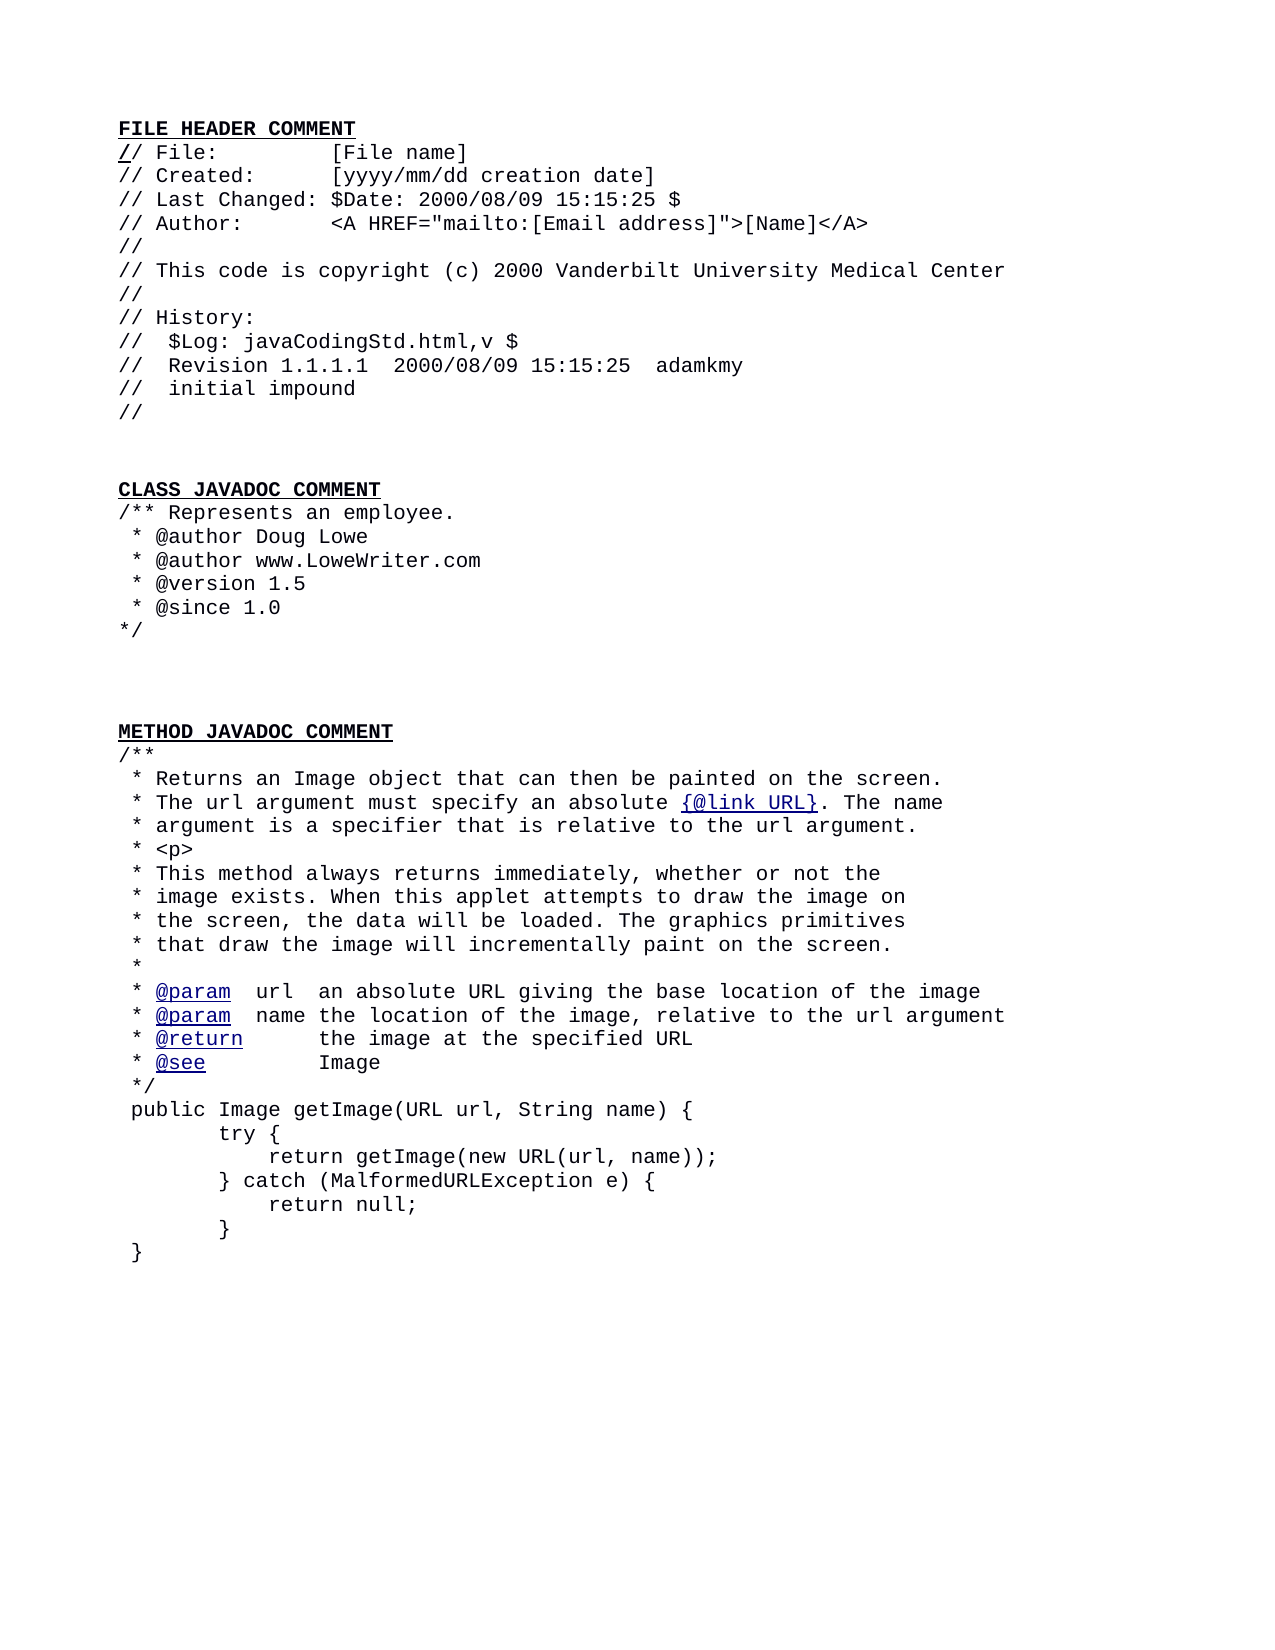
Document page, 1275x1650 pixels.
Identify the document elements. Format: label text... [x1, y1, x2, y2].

text CLASS JAVADOC COMMENT [118, 479, 1157, 502]
text } catch (MalformedURLException e) { [118, 1170, 1157, 1194]
text // This code is copyright (c) 2000 Vanderbilt University Medical Center [118, 260, 1157, 284]
text // History: [118, 307, 1157, 331]
text * @param url an absolute URL giving the base location of the image [118, 981, 1157, 1005]
text * @since 1.0 [118, 597, 1157, 621]
text * argument is a specifier that is relative to the url argument. [118, 816, 1157, 839]
text * Returns an Image object that can then be painted on the screen. [118, 768, 1157, 792]
text // initial impound [118, 378, 1157, 402]
text FILE HEADER COMMENT [118, 118, 1157, 142]
text try { [118, 1123, 1157, 1147]
text // Author: <A HREF="mailto:[Email address]">[Name]</A> [118, 213, 1157, 236]
text * @author Doug Lowe [118, 526, 1157, 549]
text } [118, 1241, 1157, 1265]
text * The url argument must specify an absolute {@link URL}. The name [118, 792, 1157, 816]
text /** Represents an employee. [118, 502, 1157, 526]
text /** [118, 744, 1157, 768]
text // Created: [yyyy/mm/dd creation date] [118, 165, 1157, 189]
text * @author www.LoweWriter.com [118, 549, 1157, 573]
text return getImage(new URL(url, name)); [118, 1147, 1157, 1170]
text * @param name the location of the image, relative to the url argument [118, 1005, 1157, 1028]
text * <p> [118, 839, 1157, 863]
text // [118, 284, 1157, 307]
text * [118, 957, 1157, 981]
text * the screen, the data will be loaded. The graphics primitives [118, 910, 1157, 934]
text } [118, 1217, 1157, 1241]
text // Revision 1.1.1.1 2000/08/09 15:15:25 adamkmy [118, 354, 1157, 378]
text * @return the image at the specified URL [118, 1028, 1157, 1052]
text // Last Changed: $Date: 2000/08/09 15:15:25 $ [118, 189, 1157, 213]
text */ [118, 621, 1157, 644]
text // [118, 402, 1157, 426]
text return null; [118, 1194, 1157, 1217]
text * This method always returns immediately, whether or not the [118, 863, 1157, 886]
text * image exists. When this applet attempts to draw the image on [118, 886, 1157, 910]
text // File: [File name] [118, 142, 1157, 165]
text // [118, 236, 1157, 260]
text public Image getImage(URL url, String name) { [118, 1099, 1157, 1123]
text METHOD JAVADOC COMMENT [118, 721, 1157, 744]
text */ [118, 1076, 1157, 1099]
text * @see Image [118, 1052, 1157, 1076]
text * that draw the image will incrementally paint on the screen. [118, 934, 1157, 957]
text // $Log: javaCodingStd.html,v $ [118, 331, 1157, 354]
text * @version 1.5 [118, 573, 1157, 597]
